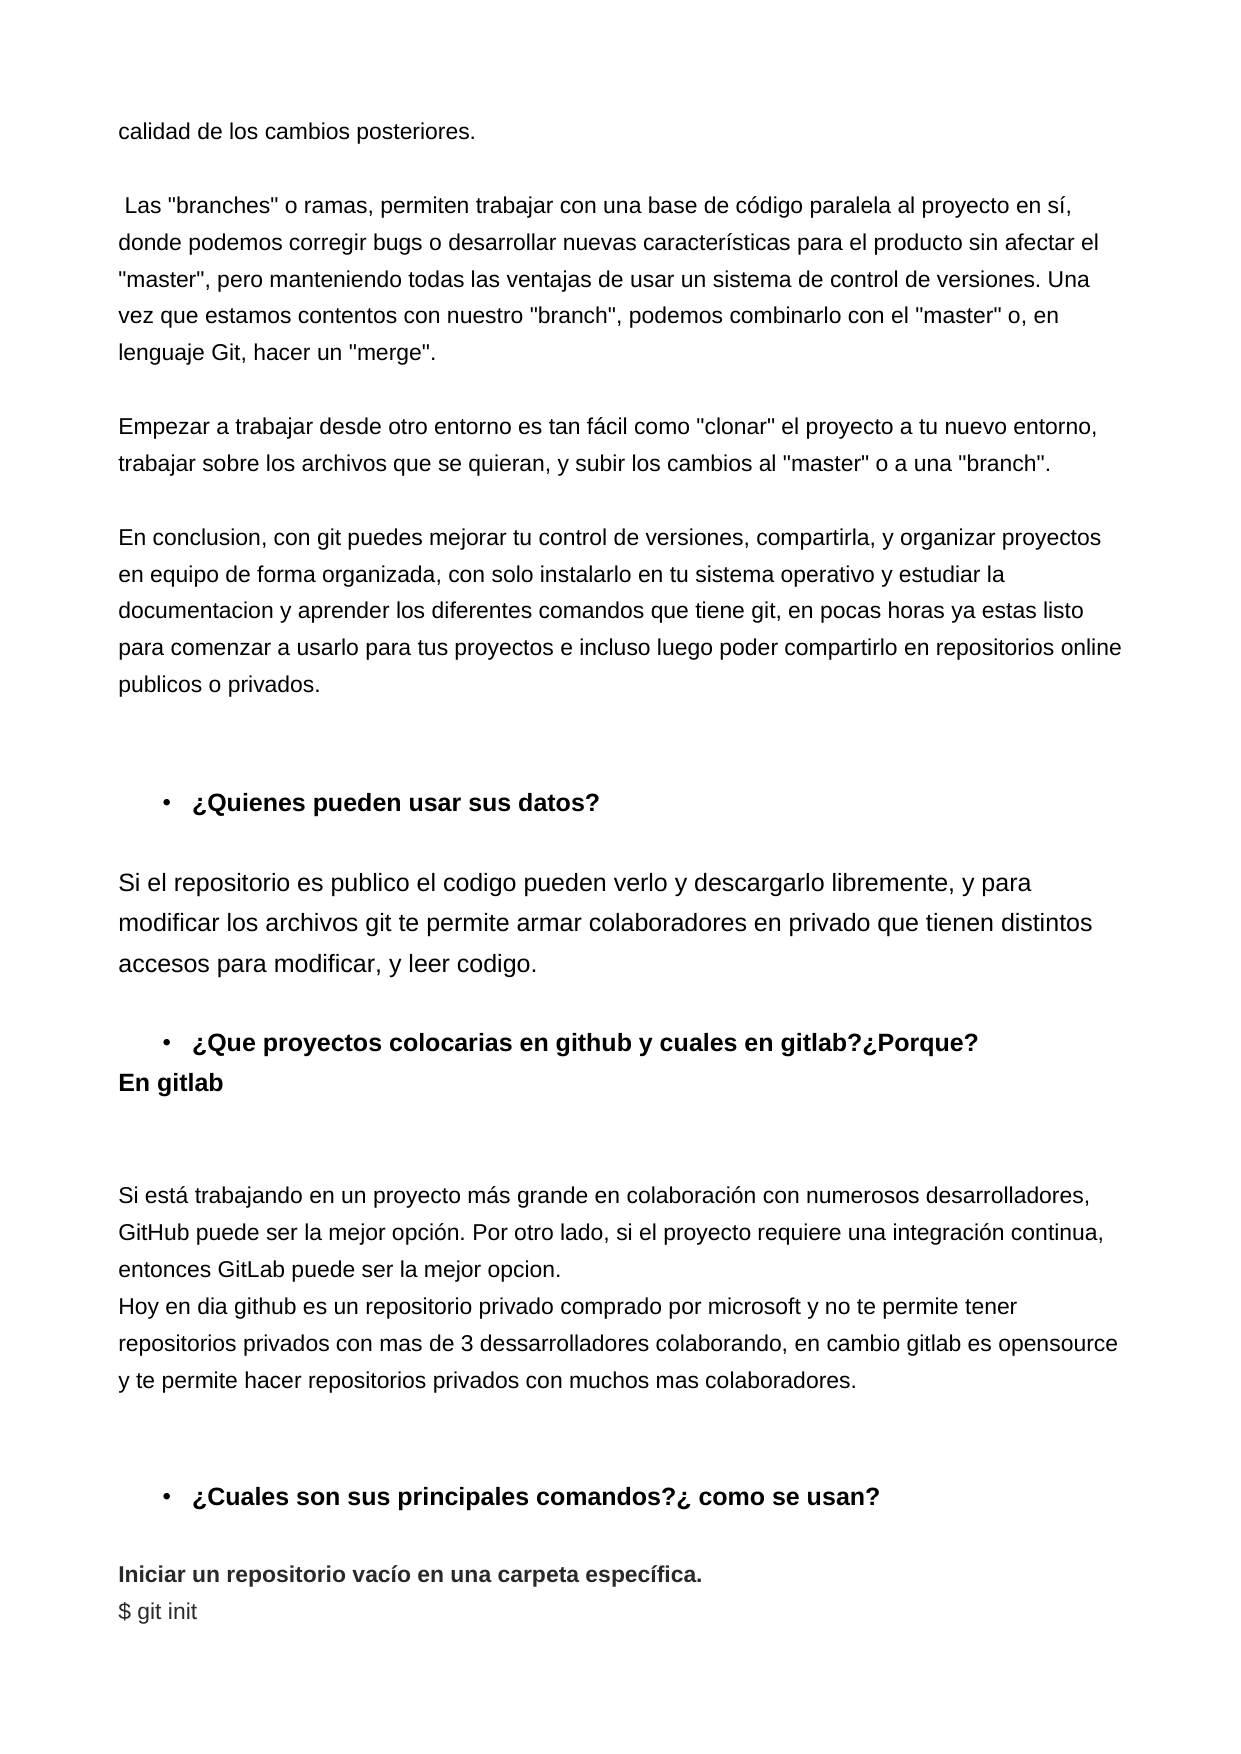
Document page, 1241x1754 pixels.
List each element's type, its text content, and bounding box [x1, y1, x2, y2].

list ¿Quienes pueden usar sus datos? [162, 788, 1122, 817]
text $ git init [118, 1598, 1122, 1624]
text calidad de los cambios posteriores. [118, 118, 1122, 144]
list ¿Cuales son sus principales comandos?¿ como se usan? [162, 1482, 1122, 1511]
text Si el repositorio es publico el codigo pueden verlo y descargarlo libremente, y para modificar los archivos git te permite armar colaboradores en privado que tienen distintos accesos para modificar, y leer codigo. [118, 868, 1122, 977]
list ¿Que proyectos colocarias en github y cuales en gitlab?¿Porque? [162, 1028, 1122, 1057]
text Iniciar un repositorio vacío en una carpeta específica. [118, 1561, 1122, 1588]
text En conclusion, con git puedes mejorar tu control de versiones, compartirla, y organizar proyectos en equipo de forma organizada, con solo instalarlo en tu sistema operativo y estudiar la documentacion y aprender los diferentes comandos que tiene git, en pocas horas ya estas listo para comenzar a usarlo para tus proyectos e incluso luego poder compartirlo en repositorios online publicos o privados. [118, 524, 1122, 698]
text Empezar a trabajar desde otro entorno es tan fácil como "clonar" el proyecto a tu nuevo entorno, trabajar sobre los archivos que se quieran, y subir los cambios al "master" o a una "branch". [118, 413, 1122, 476]
text Si está trabajando en un proyecto más grande en colaboración con numerosos desarrolladores, GitHub puede ser la mejor opción. Por otro lado, si el proyecto requiere una integración continua, entonces GitLab puede ser la mejor opcion. [118, 1182, 1122, 1282]
text En gitlab [118, 1068, 1122, 1097]
text Hoy en dia github es un repositorio privado comprado por microsoft y no te permite tener repositorios privados con mas de 3 dessarrolladores colaborando, en cambio gitlab es opensource y te permite hacer repositorios privados con muchos mas colaboradores. [118, 1293, 1122, 1393]
text Las "branches" o ramas, permiten trabajar con una base de código paralela al proyecto en sí, donde podemos corregir bugs o desarrollar nuevas características para el producto sin afectar el "master", pero manteniendo todas las ventajas de usar un sistema de control de versiones. Una vez que estamos contentos con nuestro "branch", podemos combinarlo con el "master" o, en lenguaje Git, hacer un "merge". [118, 192, 1122, 366]
